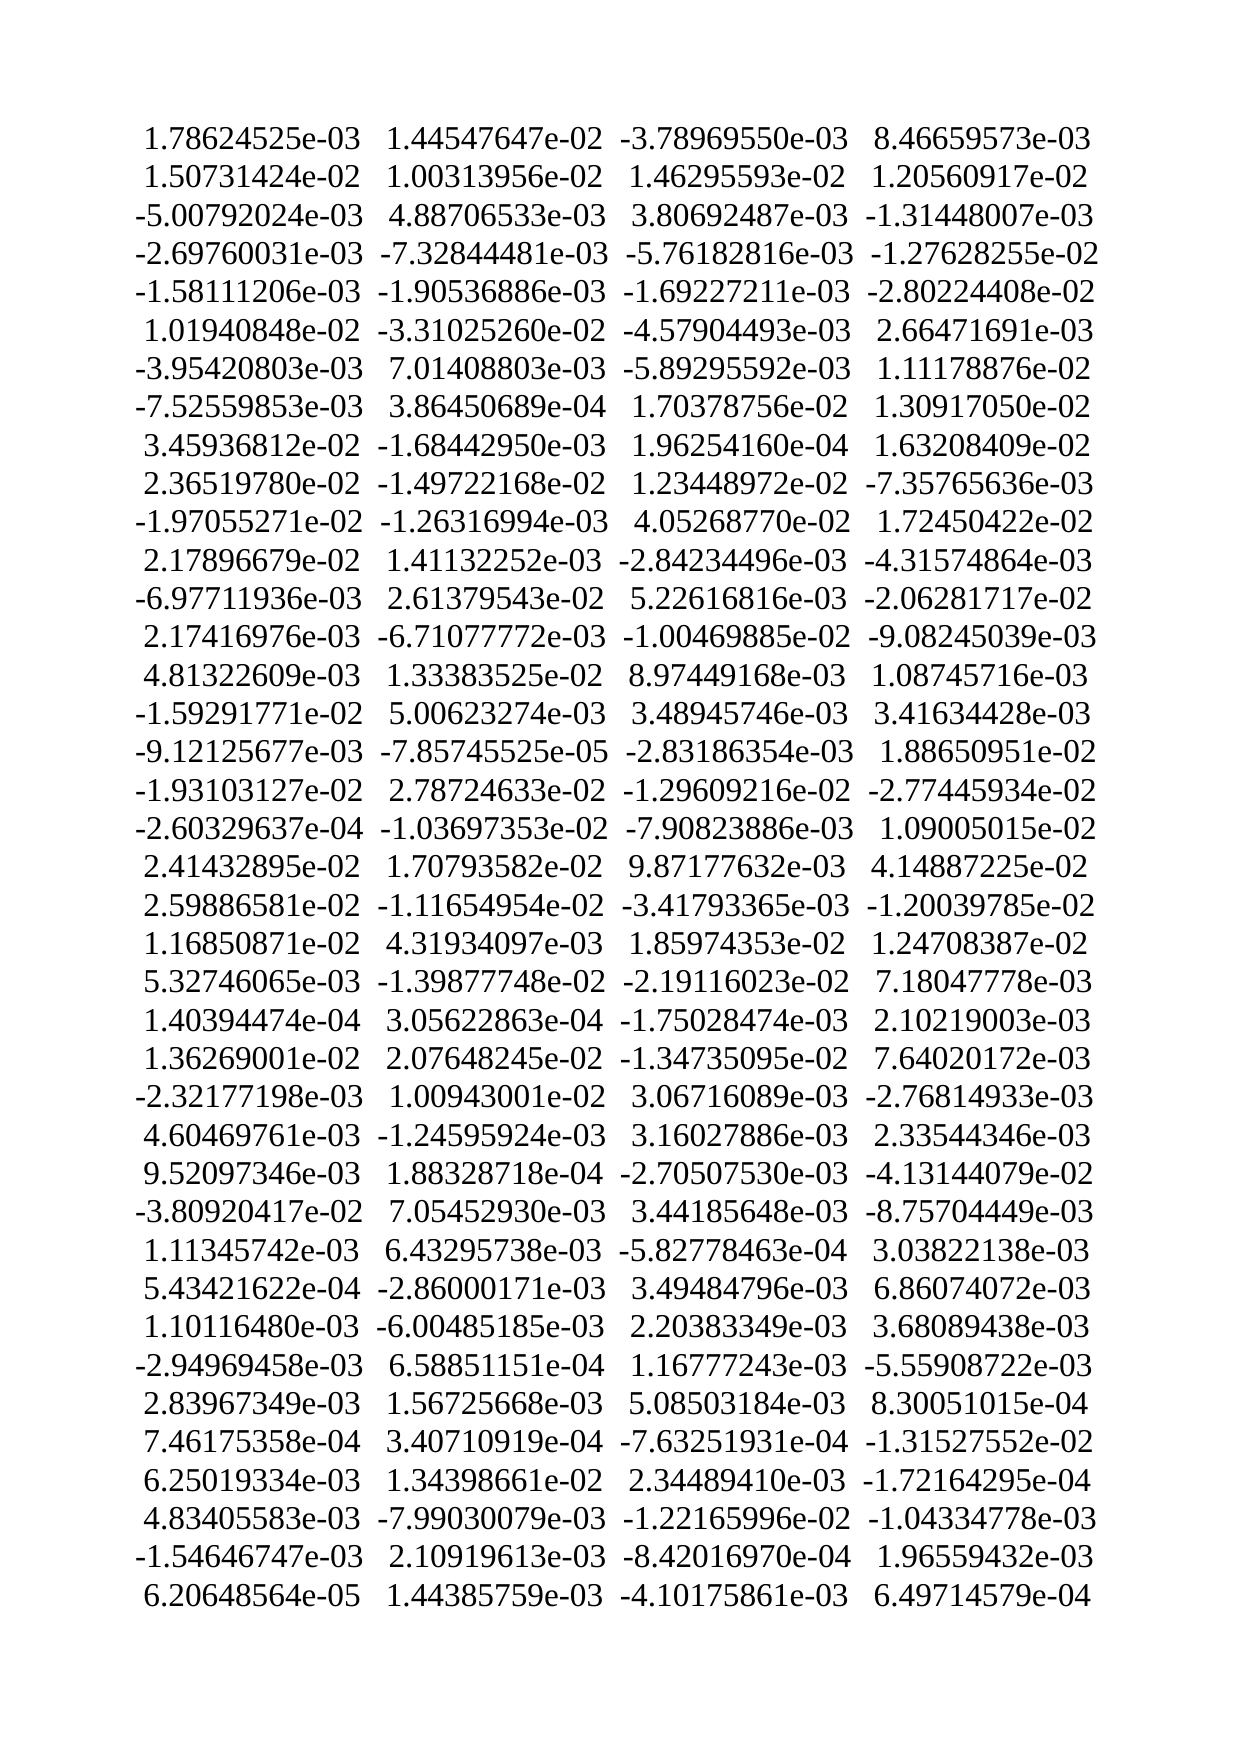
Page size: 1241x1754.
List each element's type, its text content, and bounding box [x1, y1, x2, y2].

text 1.01940848e-02 -3.31025260e-02 -4.57904493e-03 2.66471691e-03 [118, 310, 1122, 348]
text 9.52097346e-03 1.88328718e-04 -2.70507530e-03 -4.13144079e-02 [118, 1153, 1122, 1191]
text 1.10116480e-03 -6.00485185e-03 2.20383349e-03 3.68089438e-03 [118, 1306, 1122, 1345]
text -3.95420803e-03 7.01408803e-03 -5.89295592e-03 1.11178876e-02 [118, 348, 1122, 386]
text 2.36519780e-02 -1.49722168e-02 1.23448972e-02 -7.35765636e-03 [118, 463, 1122, 501]
text 6.20648564e-05 1.44385759e-03 -4.10175861e-03 6.49714579e-04 [118, 1575, 1122, 1613]
text -7.52559853e-03 3.86450689e-04 1.70378756e-02 1.30917050e-02 [118, 386, 1122, 425]
text 5.32746065e-03 -1.39877748e-02 -2.19116023e-02 7.18047778e-03 [118, 961, 1122, 1000]
text 1.40394474e-04 3.05622863e-04 -1.75028474e-03 2.10219003e-03 [118, 1000, 1122, 1038]
text -1.93103127e-02 2.78724633e-02 -1.29609216e-02 -2.77445934e-02 [118, 770, 1122, 808]
text 1.78624525e-03 1.44547647e-02 -3.78969550e-03 8.46659573e-03 [118, 118, 1122, 156]
text -1.58111206e-03 -1.90536886e-03 -1.69227211e-03 -2.80224408e-02 [118, 271, 1122, 310]
text 4.83405583e-03 -7.99030079e-03 -1.22165996e-02 -1.04334778e-03 [118, 1498, 1122, 1536]
text 2.17896679e-02 1.41132252e-03 -2.84234496e-03 -4.31574864e-03 [118, 540, 1122, 578]
text 6.25019334e-03 1.34398661e-02 2.34489410e-03 -1.72164295e-04 [118, 1460, 1122, 1498]
text 7.46175358e-04 3.40710919e-04 -7.63251931e-04 -1.31527552e-02 [118, 1421, 1122, 1460]
text -2.32177198e-03 1.00943001e-02 3.06716089e-03 -2.76814933e-03 [118, 1076, 1122, 1115]
text 1.16850871e-02 4.31934097e-03 1.85974353e-02 1.24708387e-02 [118, 923, 1122, 961]
text 5.43421622e-04 -2.86000171e-03 3.49484796e-03 6.86074072e-03 [118, 1268, 1122, 1306]
text -5.00792024e-03 4.88706533e-03 3.80692487e-03 -1.31448007e-03 [118, 195, 1122, 233]
text -1.59291771e-02 5.00623274e-03 3.48945746e-03 3.41634428e-03 [118, 693, 1122, 731]
text 2.17416976e-03 -6.71077772e-03 -1.00469885e-02 -9.08245039e-03 [118, 616, 1122, 655]
text 3.45936812e-02 -1.68442950e-03 1.96254160e-04 1.63208409e-02 [118, 425, 1122, 463]
text 1.11345742e-03 6.43295738e-03 -5.82778463e-04 3.03822138e-03 [118, 1230, 1122, 1268]
text 1.50731424e-02 1.00313956e-02 1.46295593e-02 1.20560917e-02 [118, 156, 1122, 195]
text -2.69760031e-03 -7.32844481e-03 -5.76182816e-03 -1.27628255e-02 [118, 233, 1122, 271]
text 2.41432895e-02 1.70793582e-02 9.87177632e-03 4.14887225e-02 [118, 846, 1122, 885]
text 4.60469761e-03 -1.24595924e-03 3.16027886e-03 2.33544346e-03 [118, 1115, 1122, 1153]
text 4.81322609e-03 1.33383525e-02 8.97449168e-03 1.08745716e-03 [118, 655, 1122, 693]
text 1.36269001e-02 2.07648245e-02 -1.34735095e-02 7.64020172e-03 [118, 1038, 1122, 1076]
text 2.83967349e-03 1.56725668e-03 5.08503184e-03 8.30051015e-04 [118, 1383, 1122, 1421]
text -2.94969458e-03 6.58851151e-04 1.16777243e-03 -5.55908722e-03 [118, 1345, 1122, 1383]
text 2.59886581e-02 -1.11654954e-02 -3.41793365e-03 -1.20039785e-02 [118, 885, 1122, 923]
text -3.80920417e-02 7.05452930e-03 3.44185648e-03 -8.75704449e-03 [118, 1191, 1122, 1230]
text -1.97055271e-02 -1.26316994e-03 4.05268770e-02 1.72450422e-02 [118, 501, 1122, 540]
text -6.97711936e-03 2.61379543e-02 5.22616816e-03 -2.06281717e-02 [118, 578, 1122, 616]
text -2.60329637e-04 -1.03697353e-02 -7.90823886e-03 1.09005015e-02 [118, 808, 1122, 846]
text -9.12125677e-03 -7.85745525e-05 -2.83186354e-03 1.88650951e-02 [118, 731, 1122, 770]
text -1.54646747e-03 2.10919613e-03 -8.42016970e-04 1.96559432e-03 [118, 1536, 1122, 1575]
